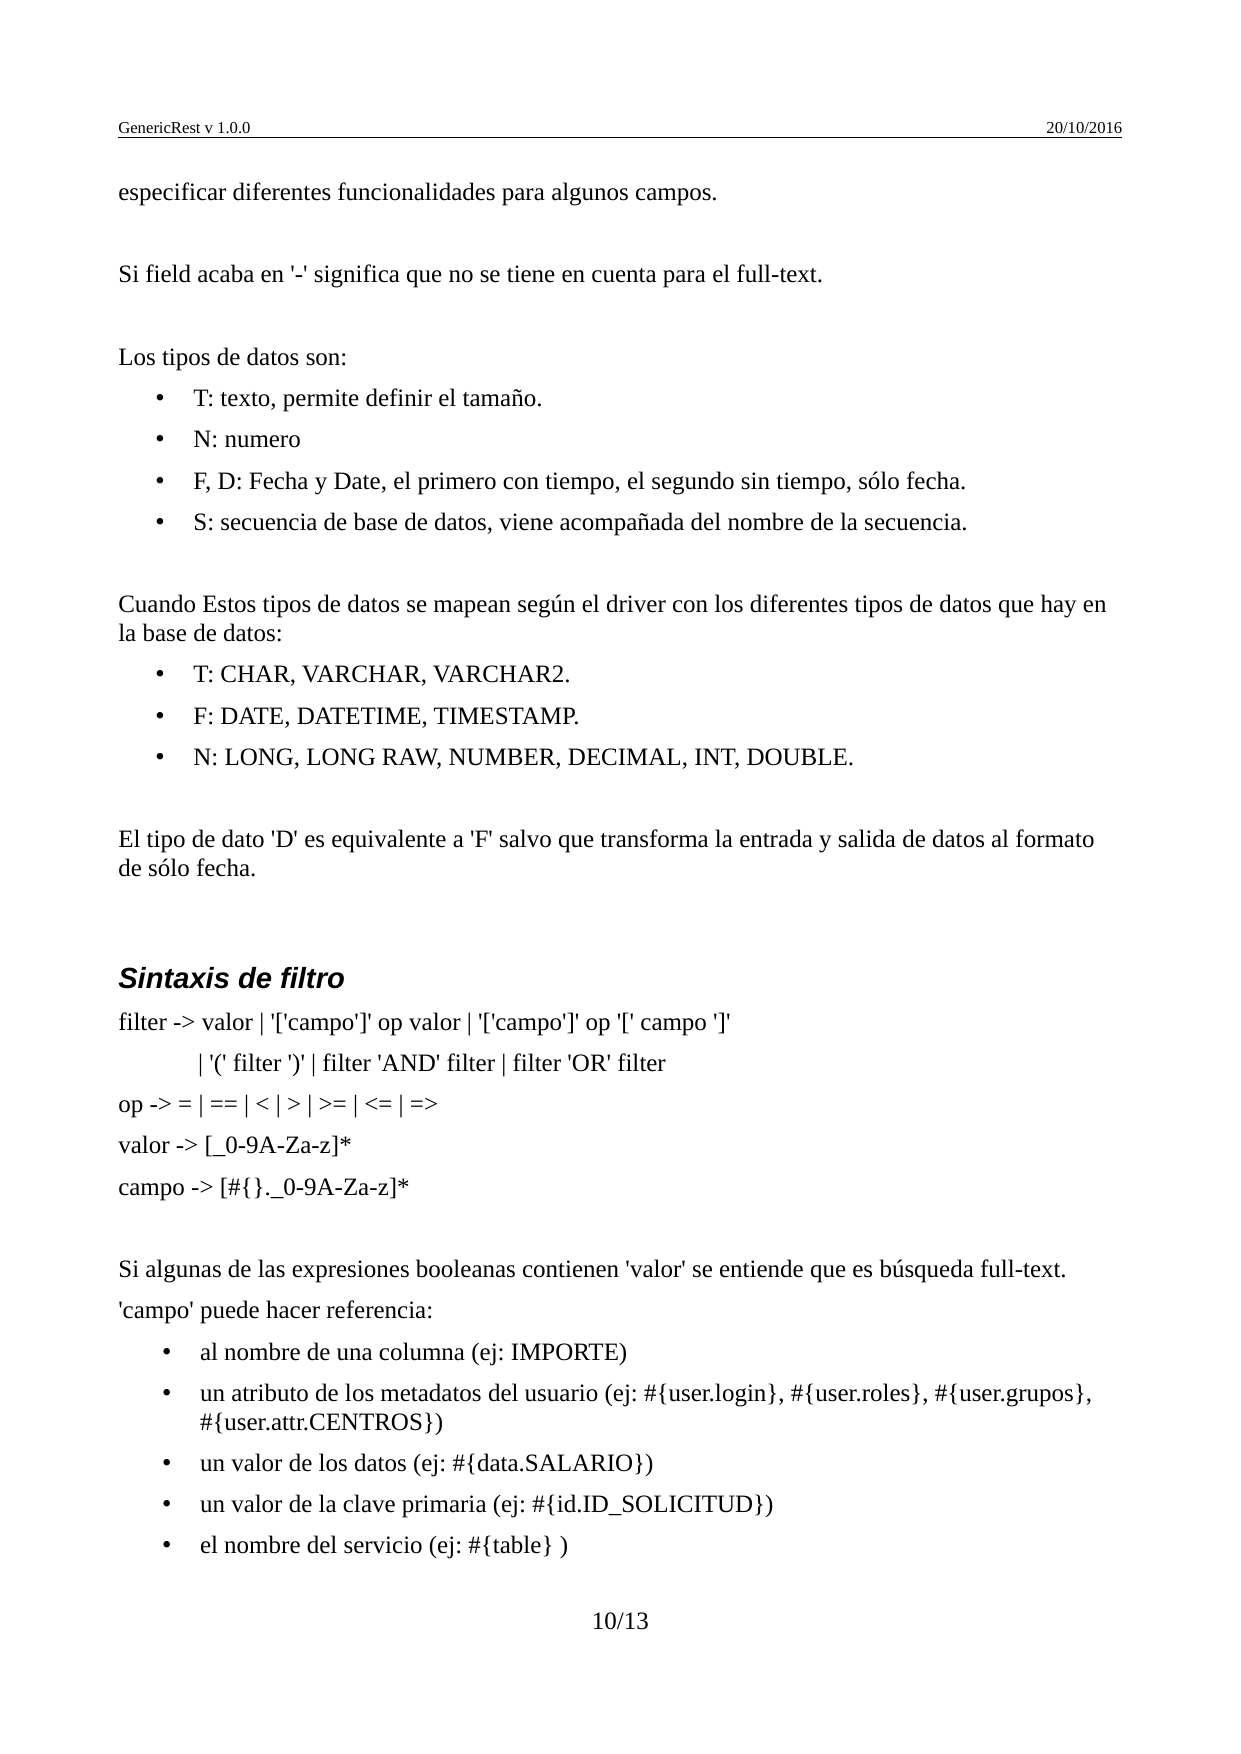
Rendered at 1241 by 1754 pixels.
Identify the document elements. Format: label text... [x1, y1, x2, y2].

list F: DATE, DATETIME, TIMESTAMP. [156, 701, 1122, 729]
text Si algunas de las expresiones booleanas contienen 'valor' se entiende que es búsqueda full-text. [118, 1254, 1122, 1283]
text especificar diferentes funcionalidades para algunos campos. [118, 177, 1122, 206]
list un valor de la clave primaria (ej: #{id.ID_SOLICITUD}) [162, 1489, 1122, 1518]
list N: numero [156, 424, 1122, 453]
list T: texto, permite definir el tamaño. [156, 383, 1122, 412]
text filter -> valor | '['campo']' op valor | '['campo']' op '[' campo ']' [118, 1007, 1122, 1036]
list F, D: Fecha y Date, el primero con tiempo, el segundo sin tiempo, sólo fecha. [156, 466, 1122, 494]
list N: LONG, LONG RAW, NUMBER, DECIMAL, INT, DOUBLE. [156, 742, 1122, 771]
list S: secuencia de base de datos, viene acompañada del nombre de la secuencia. [156, 507, 1122, 536]
text Los tipos de datos son: [118, 342, 1122, 371]
text 'campo' puede hacer referencia: [118, 1296, 1122, 1324]
list al nombre de una columna (ej: IMPORTE) [162, 1337, 1122, 1366]
list un valor de los datos (ej: #{data.SALARIO}) [162, 1448, 1122, 1477]
list un atributo de los metadatos del usuario (ej: #{user.login}, #{user.roles}, #{user.grupos}, #{user.attr.CENTROS}) [162, 1378, 1122, 1436]
text Si field acaba en '-' significa que no se tiene en cuenta para el full-text. [118, 259, 1122, 288]
text | '(' filter ')' | filter 'AND' filter | filter 'OR' filter [118, 1048, 1122, 1077]
text op -> = | == | < | > | >= | <= | => [118, 1089, 1122, 1118]
list el nombre del servicio (ej: #{table} ) [162, 1531, 1122, 1559]
text Cuando Estos tipos de datos se mapean según el driver con los diferentes tipos de datos que hay en la base de datos: [118, 589, 1122, 647]
text El tipo de dato 'D' es equivalente a 'F' salvo que transforma la entrada y salida de datos al formato de sólo fecha. [118, 824, 1122, 882]
list T: CHAR, VARCHAR, VARCHAR2. [156, 659, 1122, 688]
subtitle Sintaxis de filtro [118, 961, 1122, 994]
text campo -> [#{}._0-9A-Za-z]* [118, 1172, 1122, 1201]
text valor -> [_0-9A-Za-z]* [118, 1131, 1122, 1159]
